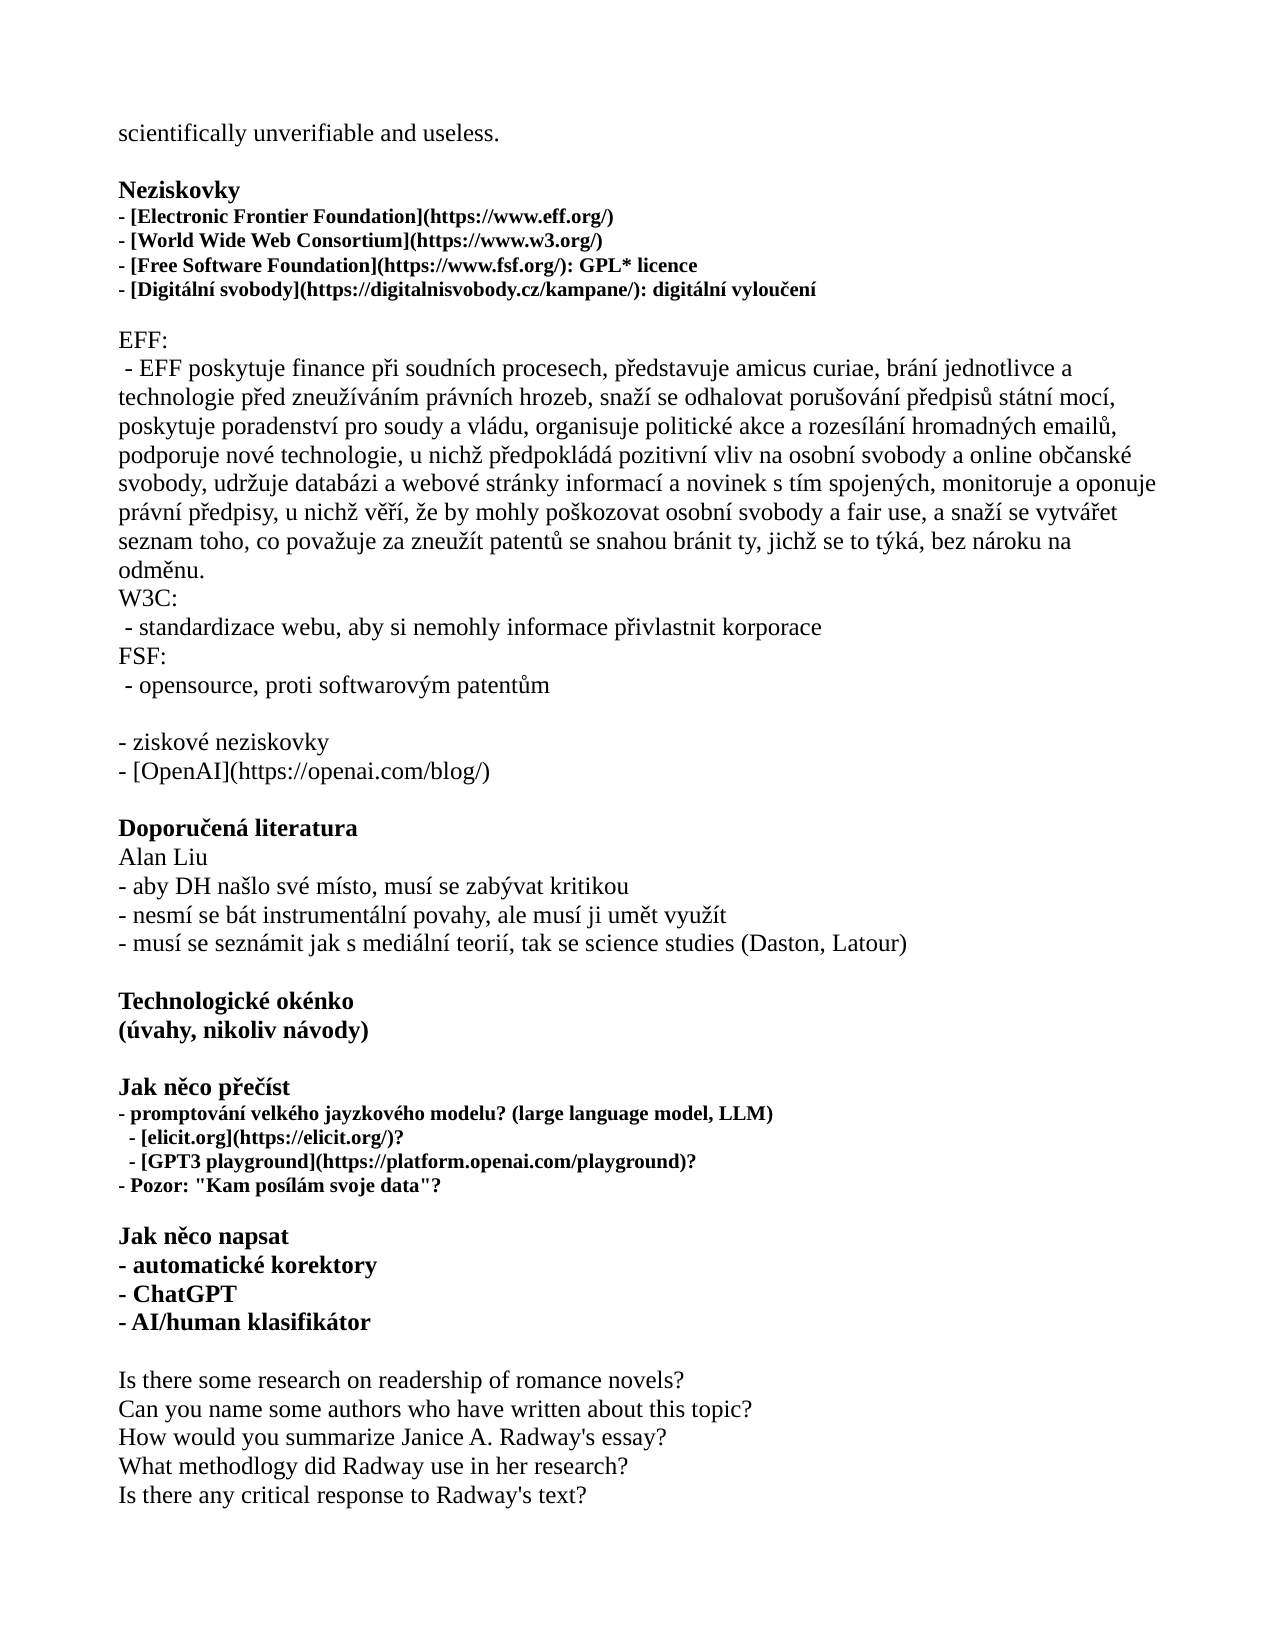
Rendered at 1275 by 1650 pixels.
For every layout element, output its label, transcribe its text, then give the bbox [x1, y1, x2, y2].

text - standardizace webu, aby si nemohly informace přivlastnit korporace [118, 612, 1157, 641]
text - automatické korektory [118, 1250, 1157, 1279]
text - aby DH našlo své místo, musí se zabývat kritikou [118, 871, 1157, 900]
text - [GPT3 playground](https://platform.openai.com/playground)? [118, 1149, 1157, 1173]
text FSF: [118, 641, 1157, 670]
text - musí se seznámit jak s mediální teorií, tak se science studies (Daston, Latour) [118, 928, 1157, 957]
text How would you summarize Janice A. Radway's essay? [118, 1422, 1157, 1451]
text - [Free Software Foundation](https://www.fsf.org/): GPL* licence [118, 252, 1157, 277]
text W3C: [118, 583, 1157, 612]
text - ziskové neziskovky [118, 727, 1157, 756]
text (úvahy, nikoliv návody) [118, 1015, 1157, 1043]
text - Pozor: "Kam posílám svoje data"? [118, 1173, 1157, 1197]
text - nesmí se bát instrumentální povahy, ale musí ji umět využít [118, 900, 1157, 928]
text - ChatGPT [118, 1279, 1157, 1307]
text - opensource, proti softwarovým patentům [118, 670, 1157, 698]
text - EFF poskytuje finance při soudních procesech, představuje amicus curiae, brání jednotlivce a technologie před zneužíváním právních hrozeb, snaží se odhalovat porušování předpisů státní mocí, poskytuje poradenství pro soudy a vládu, organisuje politické akce a rozesílání hromadných emailů, podporuje nové technologie, u nichž předpokládá pozitivní vliv na osobní svobody a online občanské svobody, udržuje databázi a webové stránky informací a novinek s tím spojených, monitoruje a oponuje právní předpisy, u nichž věří, že by mohly poškozovat osobní svobody a fair use, a snaží se vytvářet seznam toho, co považuje za zneužít patentů se snahou bránit ty, jichž se to týká, bez nároku na odměnu. [118, 353, 1157, 583]
text EFF: [118, 325, 1157, 353]
text Jak něco přečíst [118, 1072, 1157, 1101]
text - [Digitální svobody](https://digitalnisvobody.cz/kampane/): digitální vyloučení [118, 277, 1157, 301]
text Neziskovky [118, 176, 1157, 204]
text - AI/human klasifikátor [118, 1307, 1157, 1336]
text Jak něco napsat [118, 1221, 1157, 1250]
text Technologické okénko [118, 986, 1157, 1015]
text Doporučená literatura [118, 813, 1157, 842]
text Alan Liu [118, 842, 1157, 871]
text Is there any critical response to Radway's text? [118, 1480, 1157, 1509]
text - [Electronic Frontier Foundation](https://www.eff.org/) [118, 204, 1157, 228]
text - [elicit.org](https://elicit.org/)? [118, 1125, 1157, 1149]
text - promptování velkého jayzkového modelu? (large language model, LLM) [118, 1101, 1157, 1125]
text Is there some research on readership of romance novels? [118, 1365, 1157, 1394]
text scientifically unverifiable and useless. [118, 118, 1157, 147]
text - [World Wide Web Consortium](https://www.w3.org/) [118, 228, 1157, 252]
text Can you name some authors who have written about this topic? [118, 1394, 1157, 1422]
text What methodlogy did Radway use in her research? [118, 1451, 1157, 1480]
text - [OpenAI](https://openai.com/blog/) [118, 756, 1157, 785]
